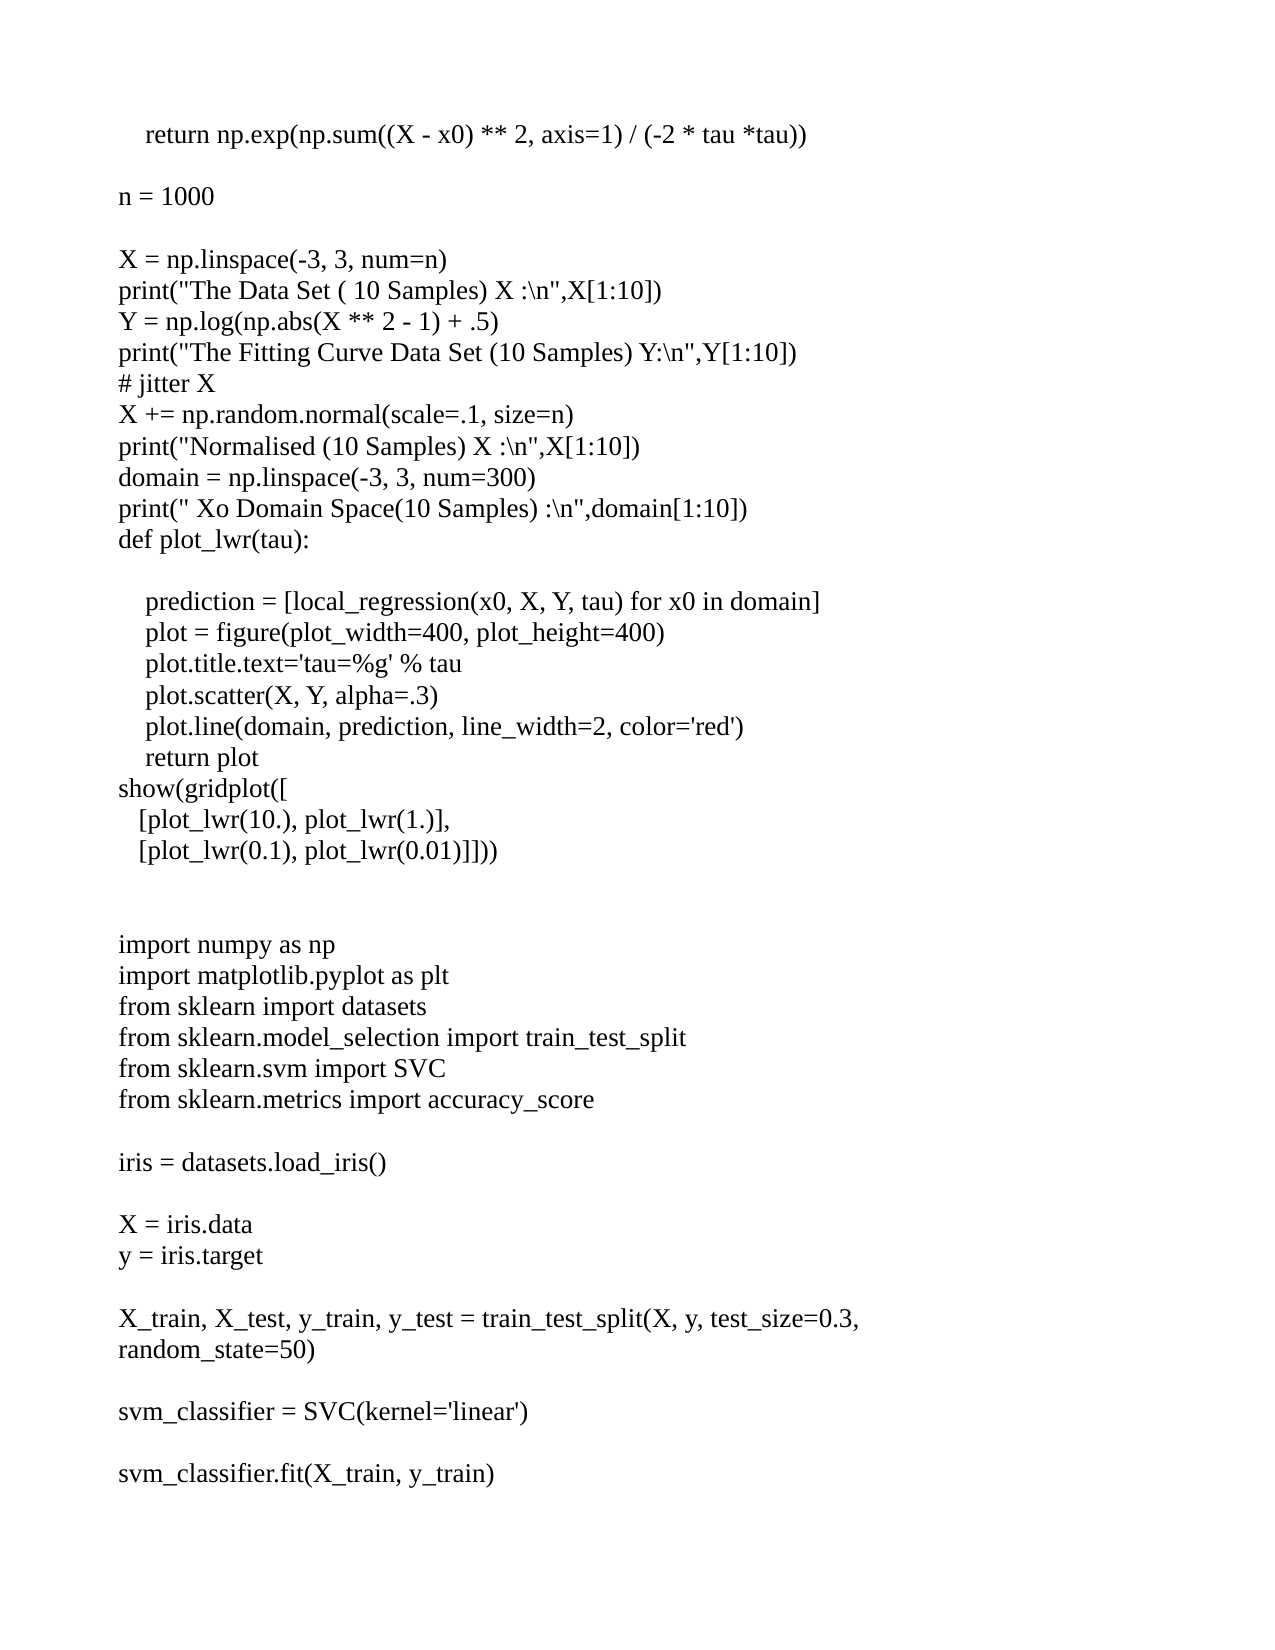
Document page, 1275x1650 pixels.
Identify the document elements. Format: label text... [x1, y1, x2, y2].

text y = iris.target [118, 1239, 1157, 1271]
text plot = figure(plot_width=400, plot_height=400) [118, 616, 1157, 648]
text iris = datasets.load_iris() [118, 1146, 1157, 1177]
text print("Normalised (10 Samples) X :\n",X[1:10]) [118, 429, 1157, 461]
text X = np.linspace(-3, 3, num=n) [118, 243, 1157, 274]
text [plot_lwr(10.), plot_lwr(1.)], [118, 803, 1157, 834]
text svm_classifier = SVC(kernel='linear') [118, 1395, 1157, 1426]
text prediction = [local_regression(x0, X, Y, tau) for x0 in domain] [118, 585, 1157, 616]
text import matplotlib.pyplot as plt [118, 959, 1157, 990]
text print("The Fitting Curve Data Set (10 Samples) Y:\n",Y[1:10]) [118, 336, 1157, 367]
text X += np.random.normal(scale=.1, size=n) [118, 398, 1157, 429]
text print(" Xo Domain Space(10 Samples) :\n",domain[1:10]) [118, 492, 1157, 523]
text return plot [118, 741, 1157, 772]
text [plot_lwr(0.1), plot_lwr(0.01)]])) [118, 834, 1157, 866]
text from sklearn.model_selection import train_test_split [118, 1021, 1157, 1052]
text from sklearn.metrics import accuracy_score [118, 1084, 1157, 1115]
text print("The Data Set ( 10 Samples) X :\n",X[1:10]) [118, 274, 1157, 305]
text from sklearn import datasets [118, 990, 1157, 1021]
text svm_classifier.fit(X_train, y_train) [118, 1457, 1157, 1488]
text X = iris.data [118, 1208, 1157, 1239]
text Y = np.log(np.abs(X ** 2 - 1) + .5) [118, 305, 1157, 336]
text X_train, X_test, y_train, y_test = train_test_split(X, y, test_size=0.3, [118, 1302, 1157, 1333]
text plot.scatter(X, Y, alpha=.3) [118, 679, 1157, 710]
text def plot_lwr(tau): [118, 523, 1157, 554]
text random_state=50) [118, 1333, 1157, 1364]
text n = 1000 [118, 180, 1157, 212]
text domain = np.linspace(-3, 3, num=300) [118, 461, 1157, 492]
text return np.exp(np.sum((X - x0) ** 2, axis=1) / (-2 * tau *tau)) [118, 118, 1157, 149]
text import numpy as np [118, 928, 1157, 959]
text plot.title.text='tau=%g' % tau [118, 648, 1157, 679]
text plot.line(domain, prediction, line_width=2, color='red') [118, 710, 1157, 741]
text show(gridplot([ [118, 772, 1157, 803]
text # jitter X [118, 367, 1157, 398]
text from sklearn.svm import SVC [118, 1052, 1157, 1084]
